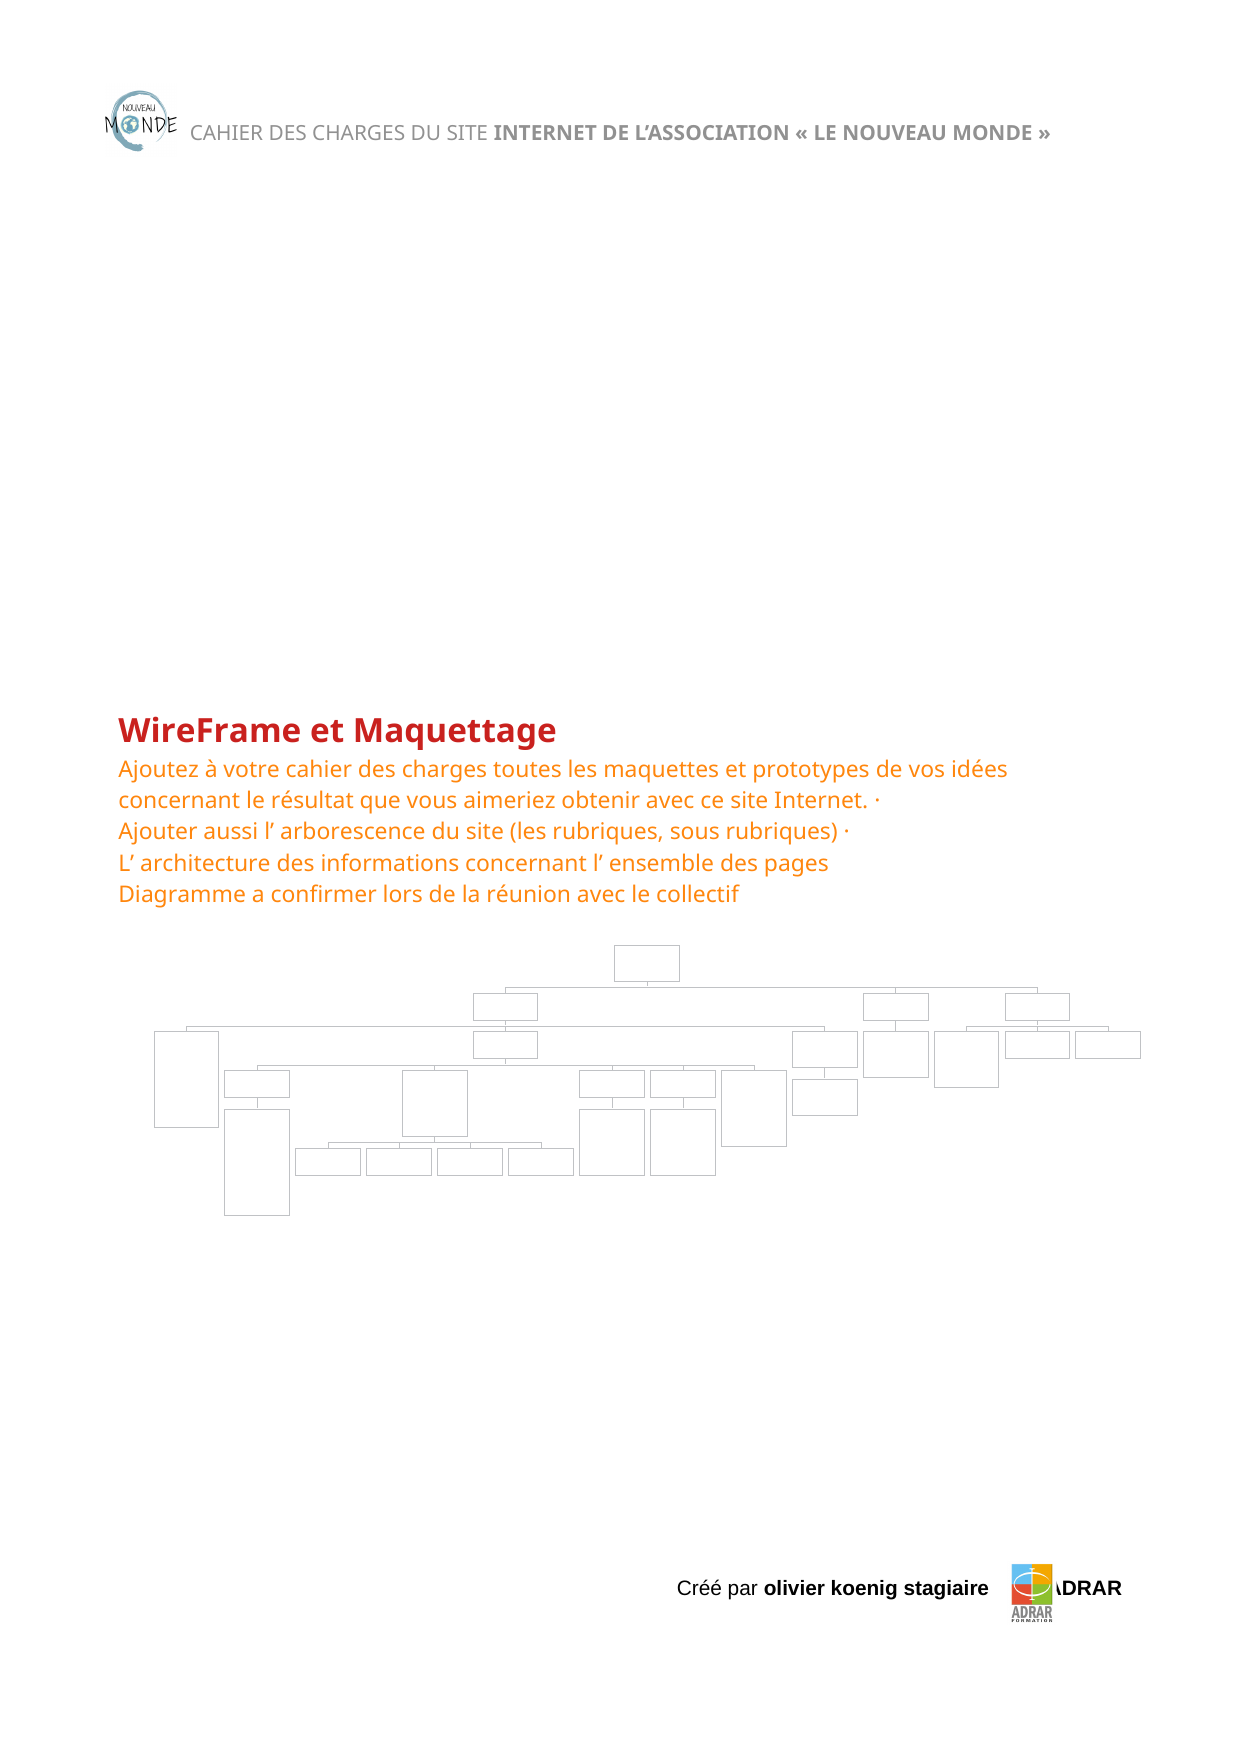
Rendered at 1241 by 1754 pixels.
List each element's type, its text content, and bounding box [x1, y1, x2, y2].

text Ajoutez à votre cahier des charges toutes les maquettes et prototypes de vos idées concernant le résultat que vous aimeriez obtenir avec ce site Internet. · [118, 753, 1122, 815]
text L’ architecture des informations concernant l’ ensemble des pages [118, 846, 1122, 878]
picture [1007, 1561, 1057, 1625]
text Diagramme a confirmer lors de la réunion avec le collectif [118, 878, 1122, 909]
text Ajouter aussi l’ arborescence du site (les rubriques, sous rubriques) · [118, 815, 1122, 846]
picture [104, 83, 177, 157]
text WireFrame et Maquettage [118, 707, 1122, 753]
